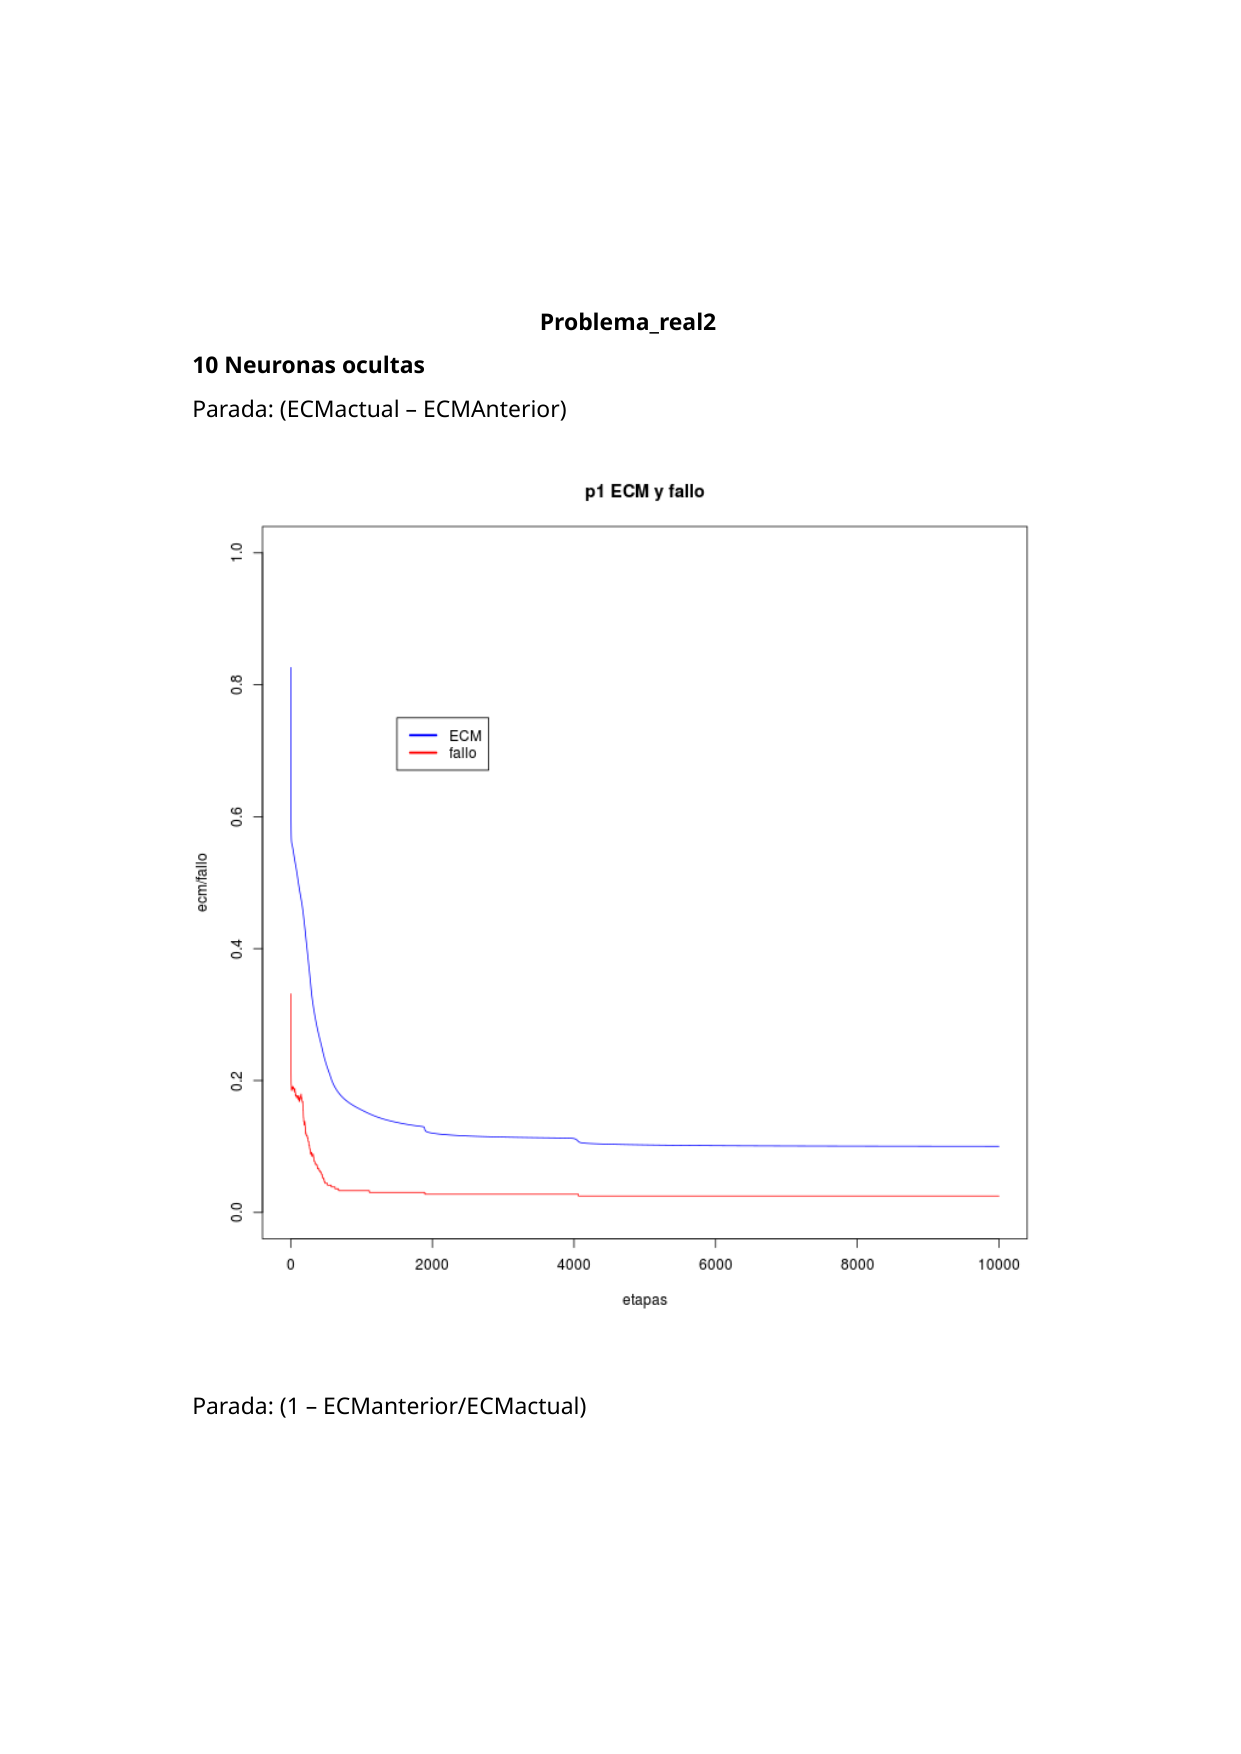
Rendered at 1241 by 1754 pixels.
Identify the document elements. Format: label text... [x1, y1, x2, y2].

text Problema_real2 [192, 306, 1064, 337]
text Parada: (ECMactual – ECMAnterior) [192, 393, 1064, 424]
text Parada: (1 – ECManterior/ECMactual) [192, 1390, 1064, 1421]
picture [192, 455, 1064, 1328]
text 10 Neuronas ocultas [192, 349, 1064, 381]
